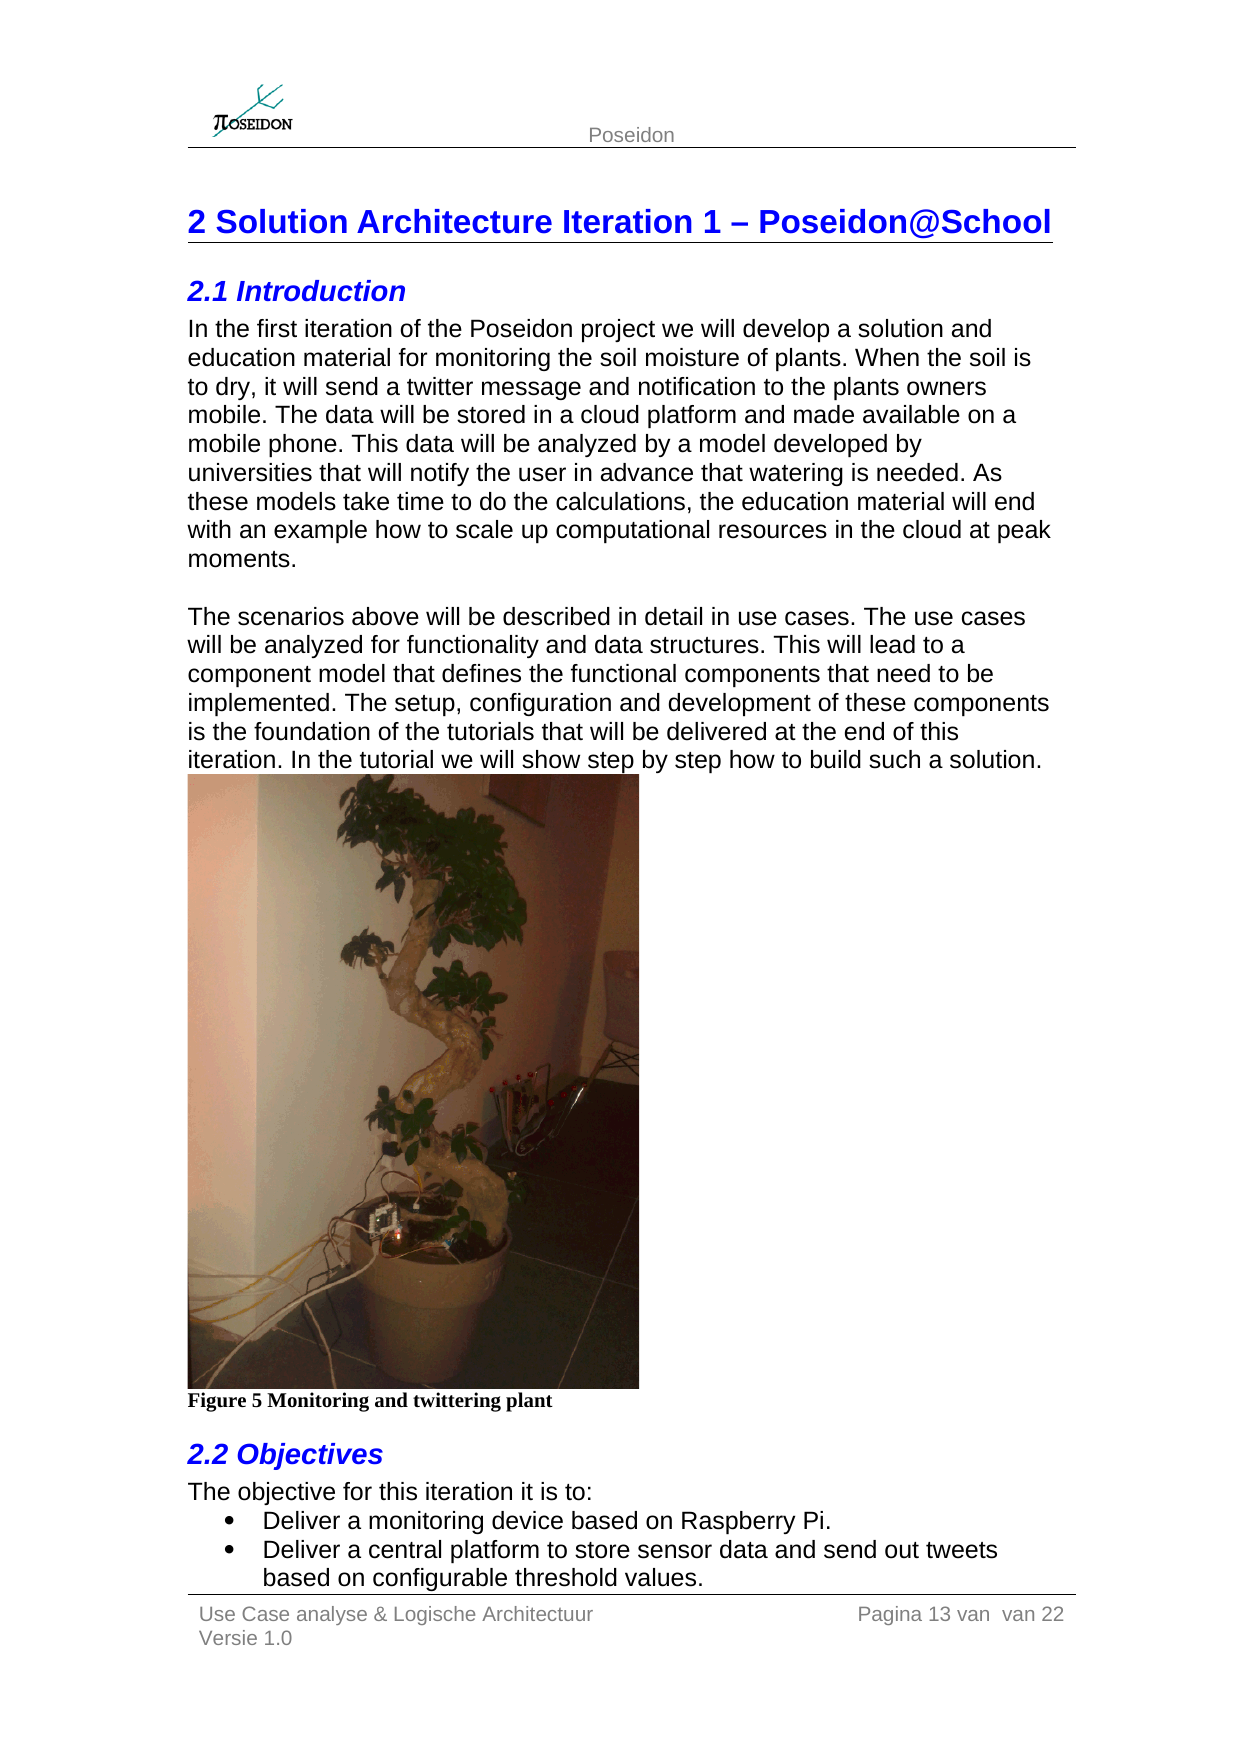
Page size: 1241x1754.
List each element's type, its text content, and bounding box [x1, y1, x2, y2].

subtitle Solution Architecture Iteration 1 – Poseidon@School [187, 202, 1053, 243]
text The scenarios above will be described in detail in use cases. The use cases will be analyzed for functionality and data structures. This will lead to a component model that defines the functional components that need to be implemented. The setup, configuration and development of these components is the foundation of the tutorials that will be delivered at the end of this iteration. In the tutorial we will show step by step how to build such a solution. [187, 602, 1053, 774]
picture [187, 774, 640, 1389]
text The objective for this iteration it is to: [187, 1477, 1053, 1506]
subtitle Introduction [187, 274, 1053, 308]
text In the first iteration of the Poseidon project we will develop a solution and education material for monitoring the soil moisture of plants. When the soil is to dry, it will send a twitter message and notification to the plants owners mobile. The data will be stored in a cloud platform and made available on a mobile phone. This data will be analyzed by a model developed by universities that will notify the user in advance that watering is needed. As these models take time to do the calculations, the education material will end with an example how to scale up computational resources in the cloud at peak moments. [187, 314, 1053, 573]
list Deliver a central platform to store sensor data and send out tweets based on configurable threshold values. [225, 1534, 1053, 1592]
subtitle Objectives [187, 1437, 1053, 1471]
list Deliver a monitoring device based on Raspberry Pi. [225, 1506, 1053, 1534]
text Figure 5 Monitoring and twittering plant [187, 1388, 1053, 1412]
picture [198, 75, 304, 147]
